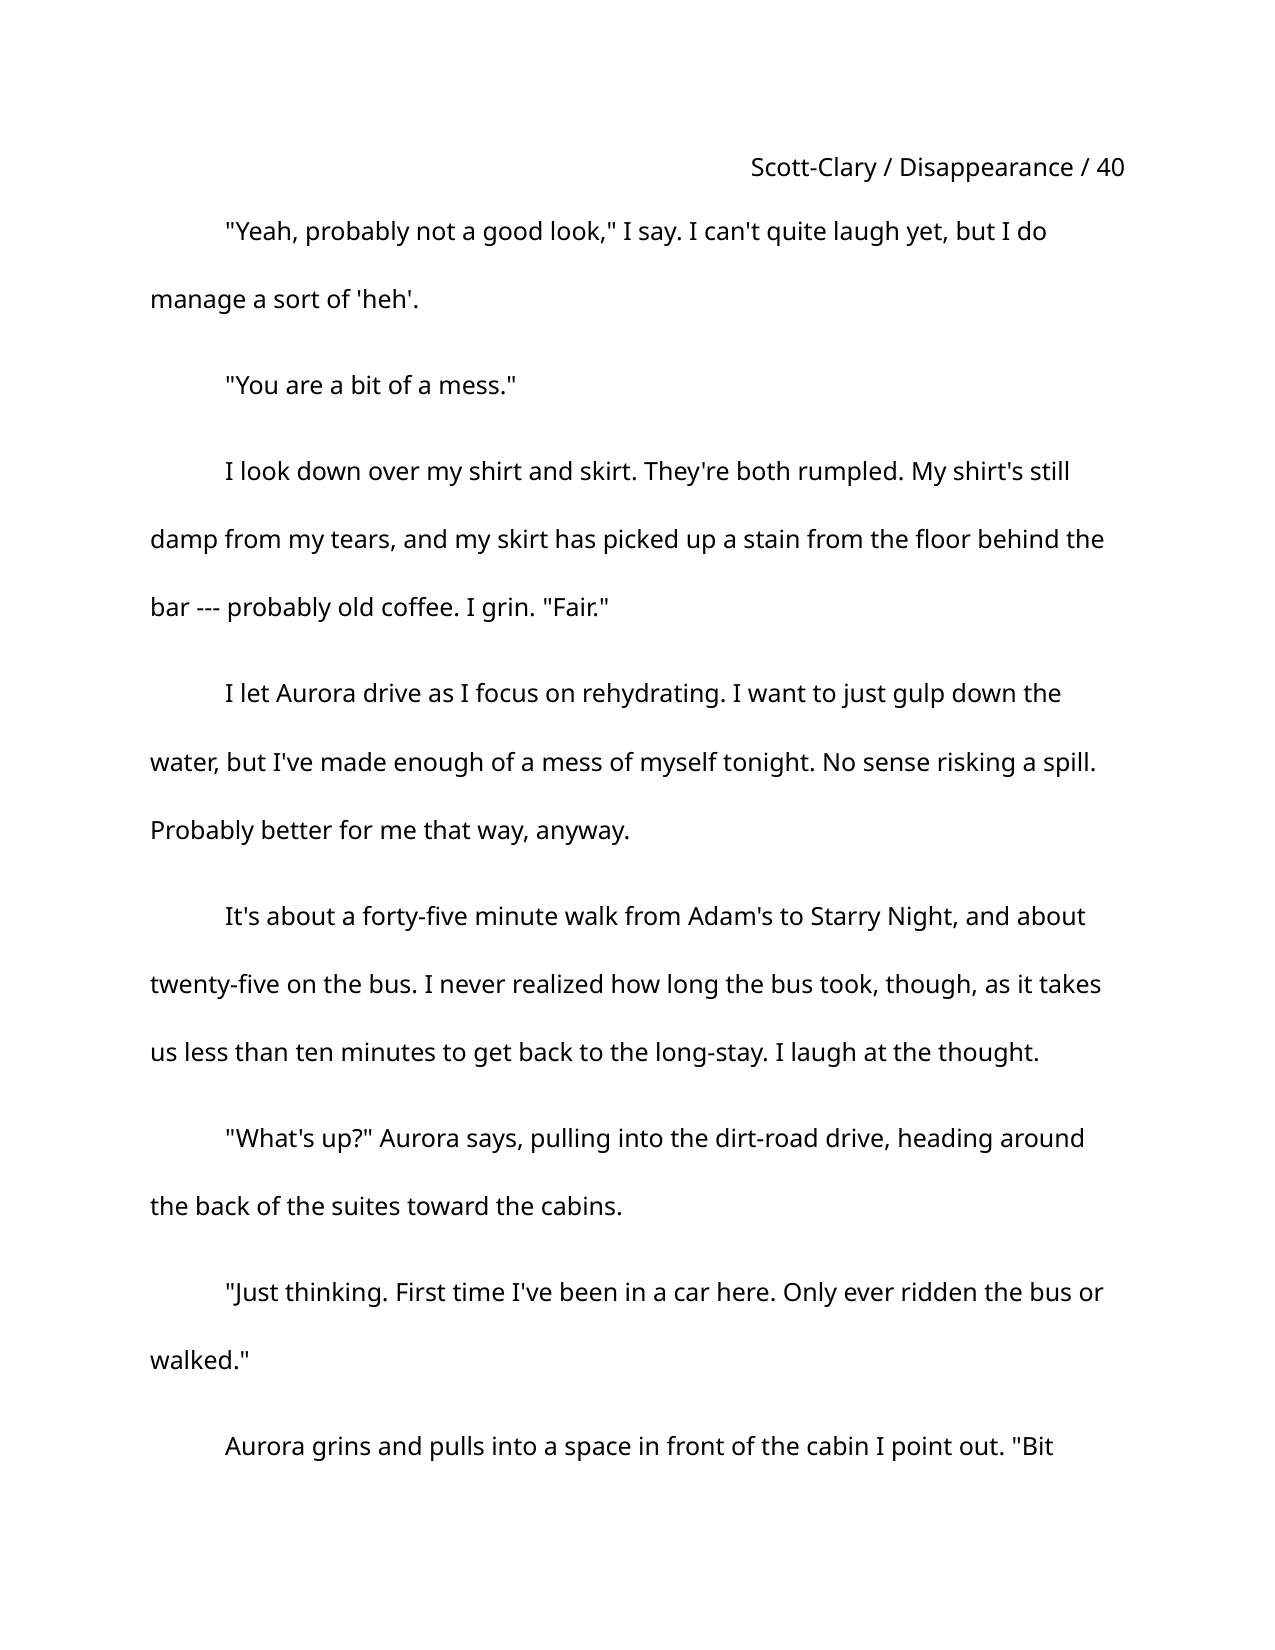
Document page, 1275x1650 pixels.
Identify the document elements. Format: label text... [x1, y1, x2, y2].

text "Just thinking. First time I've been in a car here. Only ever ridden the bus or walked." [150, 1275, 1125, 1377]
text "You are a bit of a mess." [150, 368, 1125, 402]
text "Yeah, probably not a good look," I say. I can't quite laugh yet, but I do manage a sort of 'heh'. [150, 213, 1125, 316]
text I look down over my shirt and skirt. They're both rumpled. My shirt's still damp from my tears, and my skirt has picked up a stain from the floor behind the bar --- probably old coffee. I grin. "Fair." [150, 454, 1125, 624]
text Aurora grins and pulls into a space in front of the cabin I point out. "Bit [150, 1429, 1125, 1463]
text "What's up?" Aurora says, pulling into the dirt-road drive, heading around the back of the suites toward the cabins. [150, 1121, 1125, 1223]
text I let Aurora drive as I focus on rehydrating. I want to just gulp down the water, but I've made enough of a mess of myself tonight. No sense risking a spill. Probably better for me that way, anyway. [150, 676, 1125, 846]
text It's about a forty-five minute walk from Adam's to Starry Night, and about twenty-five on the bus. I never realized how long the bus took, though, as it takes us less than ten minutes to get back to the long-stay. I laugh at the thought. [150, 898, 1125, 1069]
